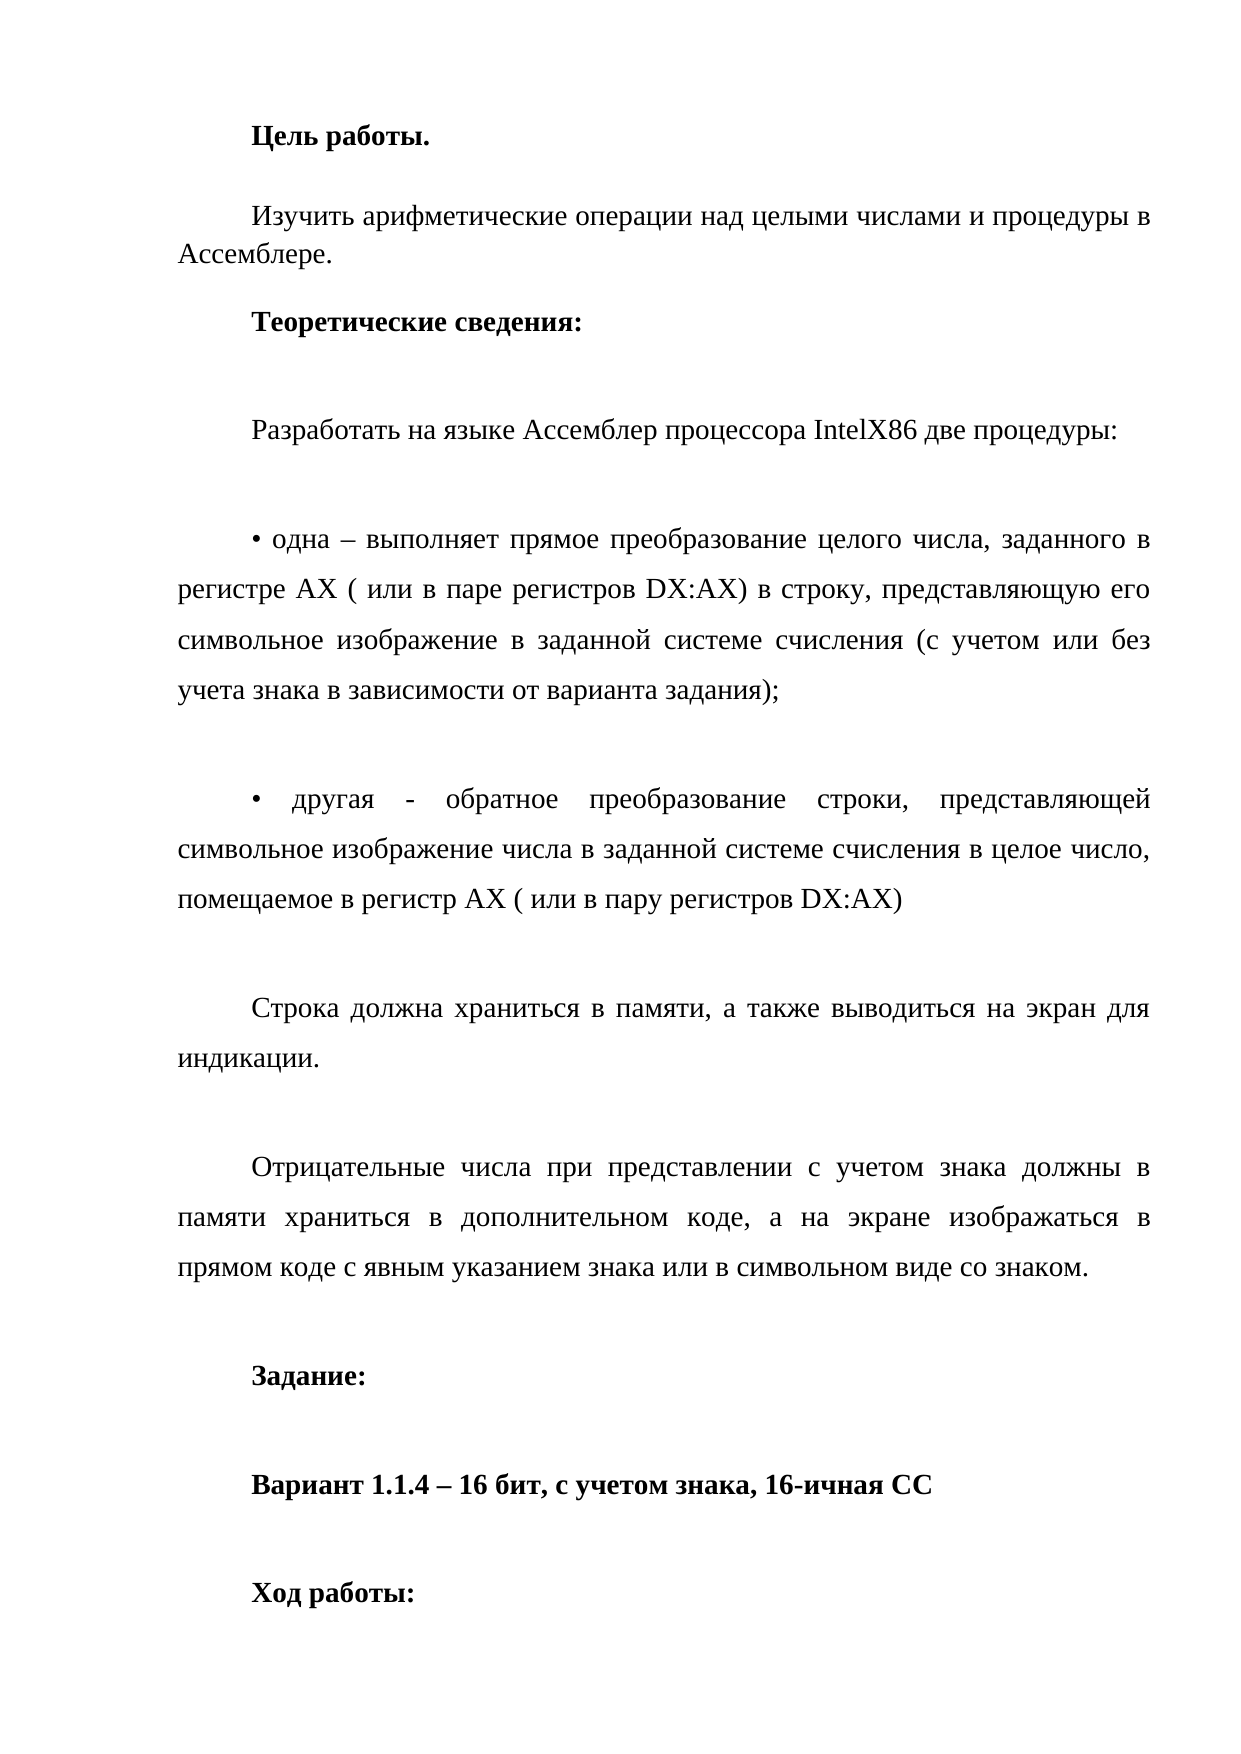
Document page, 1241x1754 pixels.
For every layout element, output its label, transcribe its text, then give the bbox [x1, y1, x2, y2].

text Отрицательные числа при представлении с учетом знака должны в памяти храниться в дополнительном коде, а на экране изображаться в прямом коде с явным указанием знака или в символьном виде со знаком. [177, 1149, 1152, 1283]
text • одна – выполняет прямое преобразование целого числа, заданного в регистре АХ ( или в паре регистров DХ:АX) в строку, представляющую его символьное изображение в заданной системе счисления (с учетом или без учета знака в зависимости от варианта задания); [177, 521, 1152, 706]
text Теоретические сведения: [177, 304, 1152, 337]
text Разработать на языке Ассемблер процессора IntelX86 две процедуры: [177, 412, 1152, 446]
text Цель работы. [177, 118, 1152, 152]
text • другая - обратное преобразование строки, представляющей символьное изображение числа в заданной системе счисления в целое число, помещаемое в регистр АХ ( или в пару регистров DХ:АX) [177, 781, 1152, 915]
text Строка должна храниться в памяти, а также выводиться на экран для индикации. [177, 990, 1152, 1074]
text Вариант 1.1.4 – 16 бит, с учетом знака, 16-ичная СС [177, 1467, 1152, 1500]
text Ход работы: [177, 1576, 1152, 1609]
text Изучить арифметические операции над целыми числами и процедуры в Ассемблере. [177, 198, 1152, 270]
text Задание: [177, 1358, 1152, 1392]
